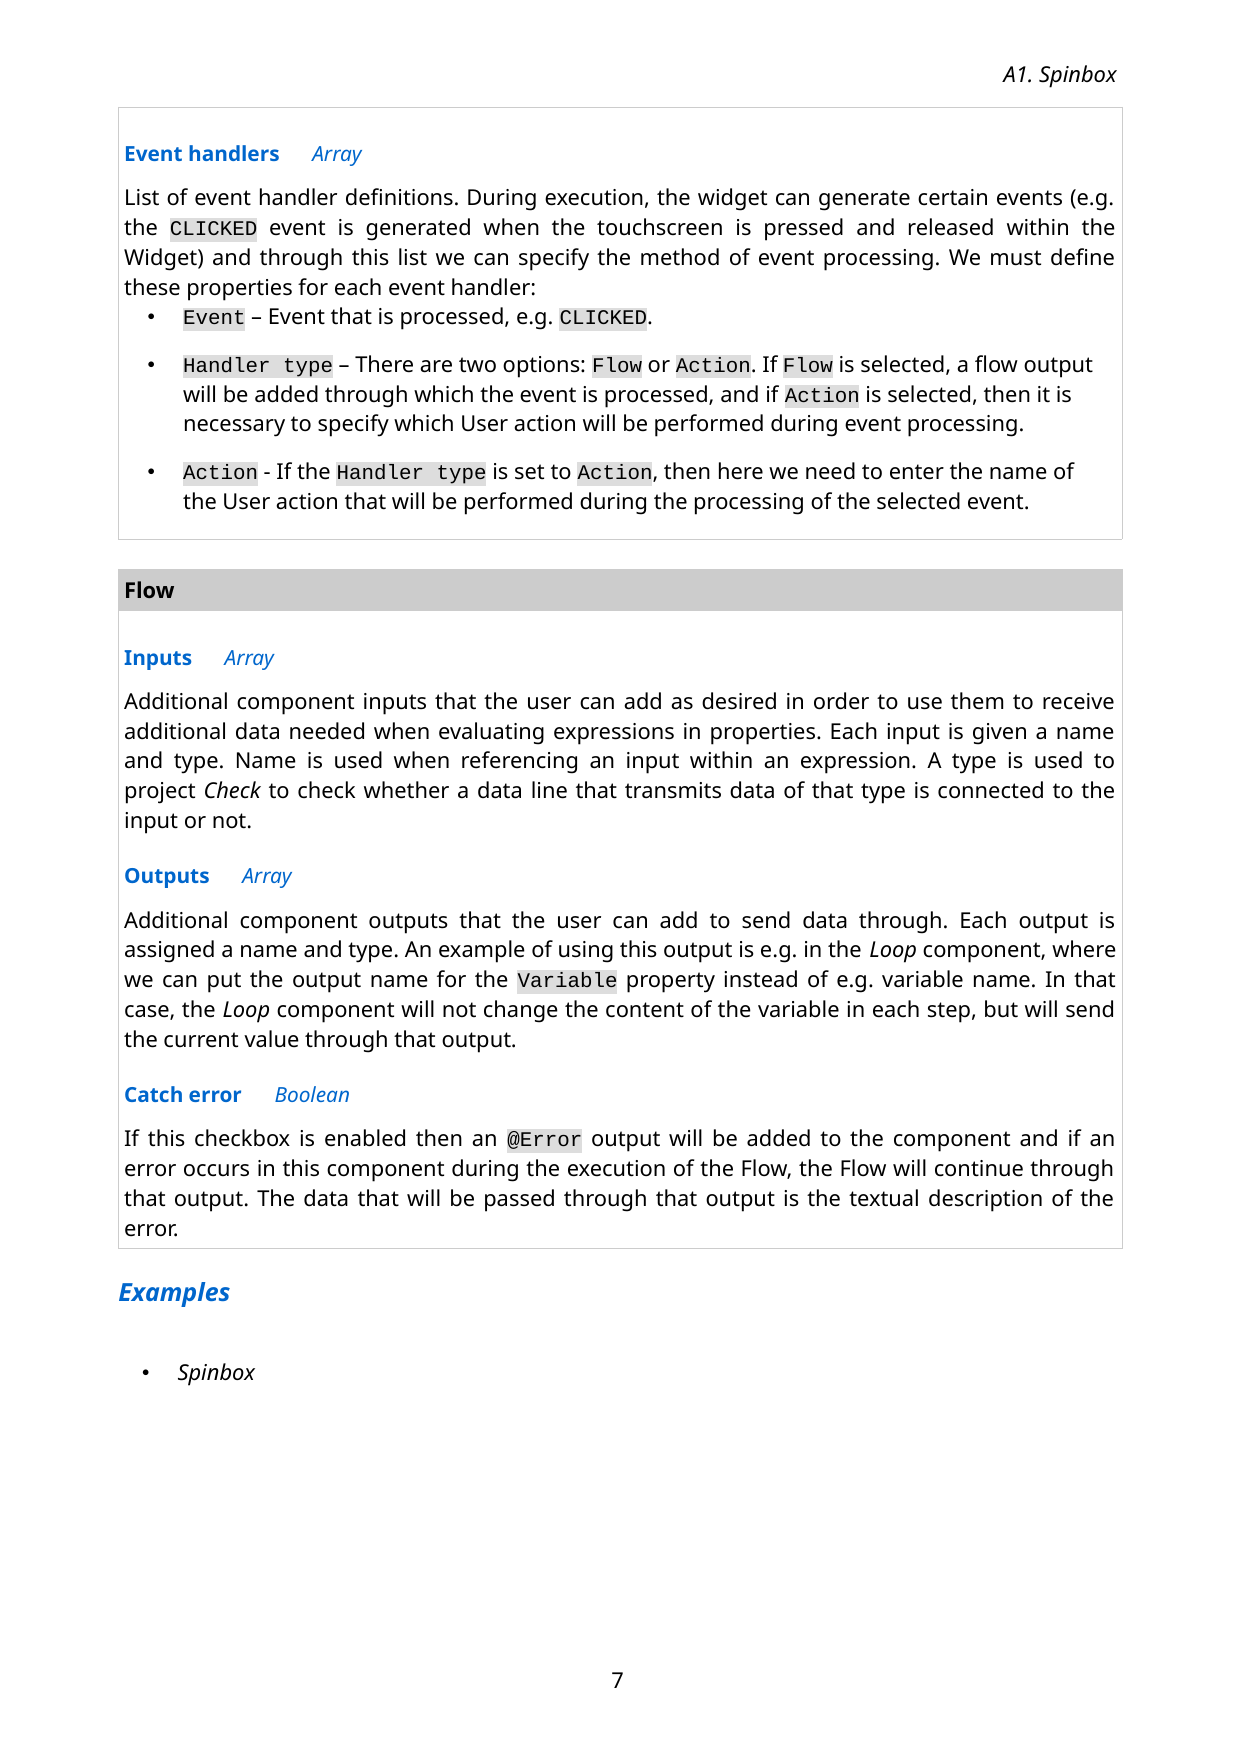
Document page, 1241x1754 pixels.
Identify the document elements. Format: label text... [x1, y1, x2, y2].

list Spinbox [142, 1356, 1110, 1386]
table_header Flow [119, 570, 1122, 610]
subtitle Examples [118, 1275, 1122, 1309]
table_cell Inputs Array Additional component inputs that the user can add as desired in order to use them to receive additional data needed when evaluating expressions in properties. Each input is given a name and type. Name is used when referencing an input within an expression. A type is used to project Check to check whether a data line that transmits data of that type is connected to the input or not. Outputs Array Additional component outputs that the user can add to send data through. Each output is assigned a name and type. An example of using this output is e.g. in the Loop component, where we can put the output name for the Variable property instead of e.g. variable name. In that case, the Loop component will not change the content of the variable in each step, but will send the current value through that output. Catch error Boolean If this checkbox is enabled then an @Error output will be added to the component and if an error occurs in this component during the execution of the Flow, the Flow will continue through that output. The data that will be passed through that output is the textual description of the error. [119, 611, 1122, 1248]
table_cell Event handlers Array List of event handler definitions. During execution, the widget can generate certain events (e.g. the CLICKED event is generated when the touchscreen is pressed and released within the Widget) and through this list we can specify the method of event processing. We must define these properties for each event handler: Event – Event that is processed, e.g. CLICKED. Handler type – There are two options: Flow or Action. If Flow is selected, a flow output will be added through which the event is processed, and if Action is selected, then it is necessary to specify which User action will be performed during event processing. Action - If the Handler type is set to Action, then here we need to enter the name of the User action that will be performed during the processing of the selected event. [119, 108, 1122, 539]
